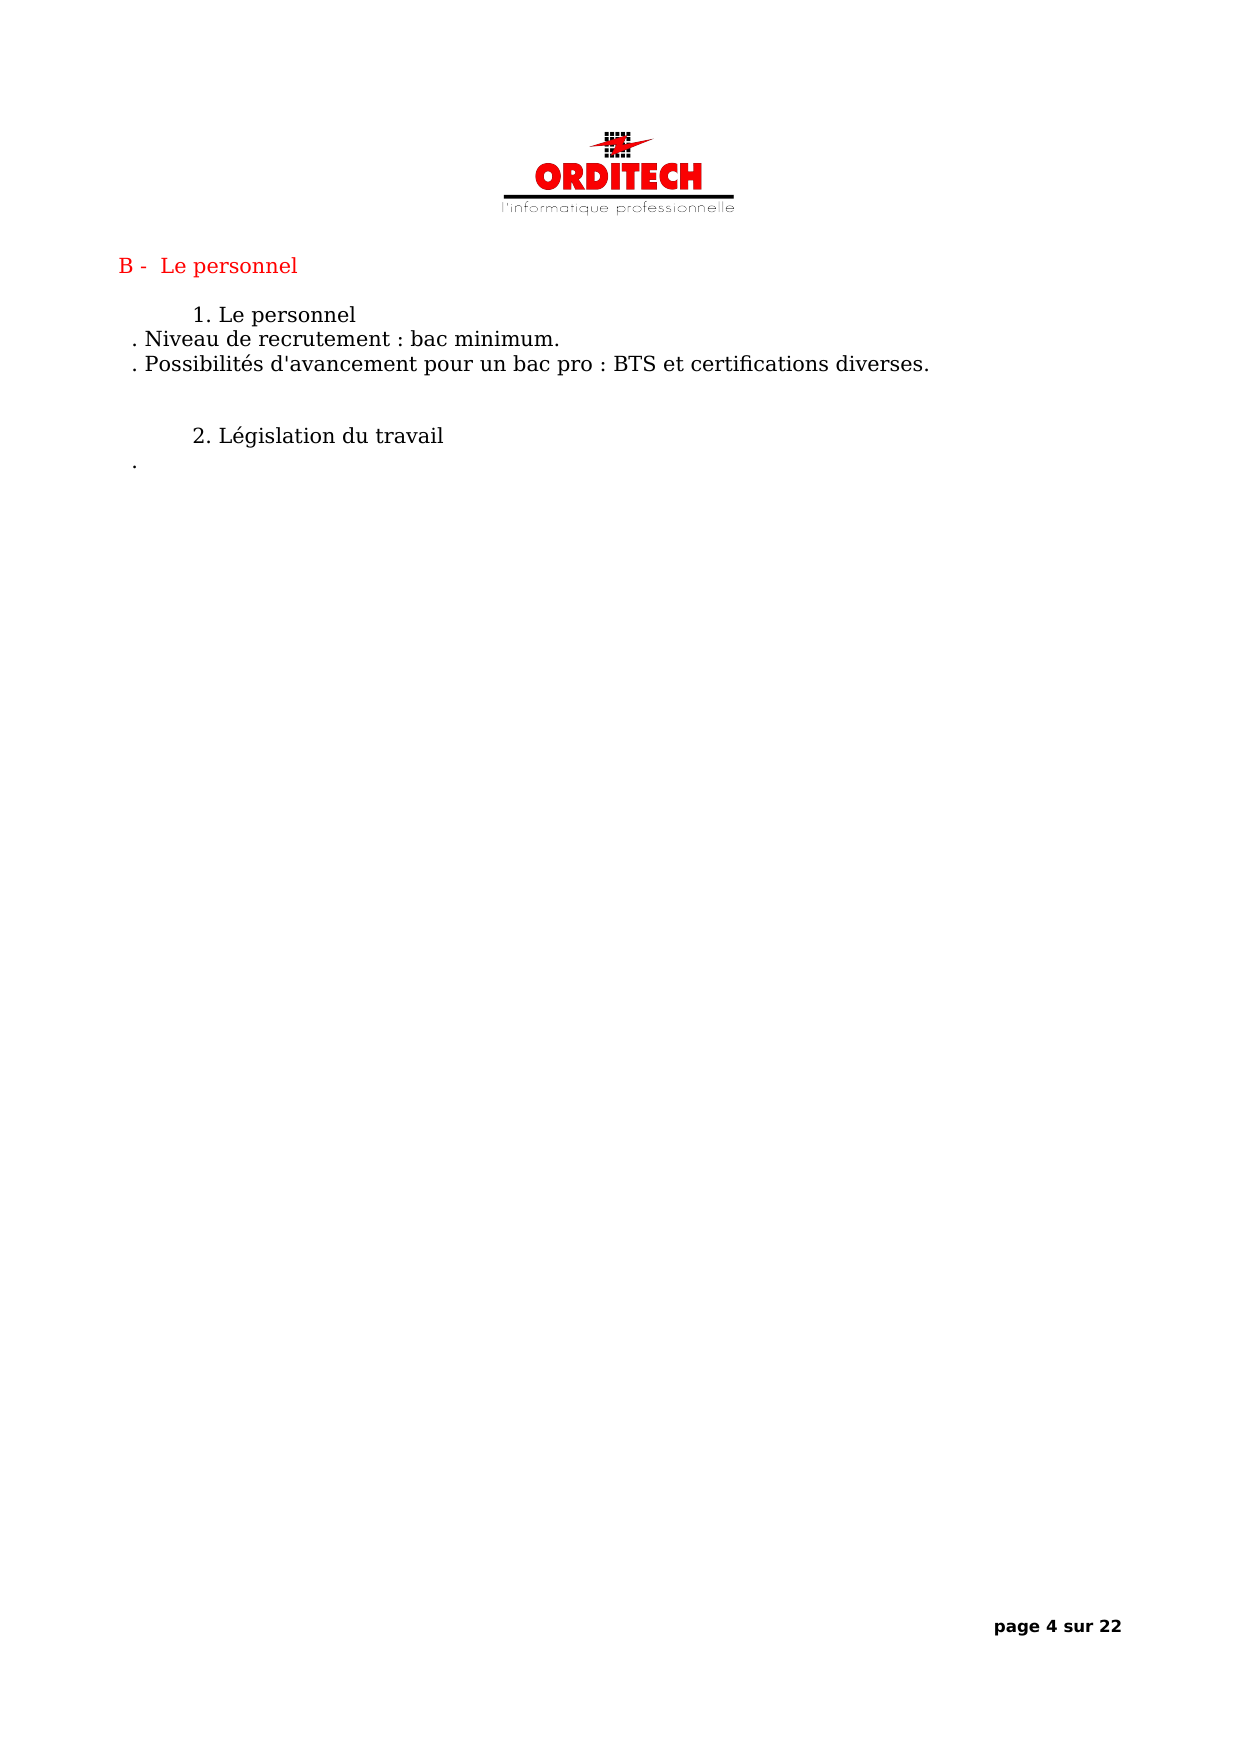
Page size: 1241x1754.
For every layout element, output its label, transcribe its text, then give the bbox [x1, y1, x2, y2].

text 2. Législation du travail [118, 424, 1122, 449]
text B - Le personnel [118, 254, 1122, 279]
text . Possibilités d'avancement pour un bac pro : BTS et certifications diverses. [118, 352, 1122, 376]
picture [489, 122, 751, 225]
text . Niveau de recrutement : bac minimum. [118, 327, 1122, 352]
text . [118, 449, 1122, 473]
text 1. Le personnel [118, 303, 1122, 327]
